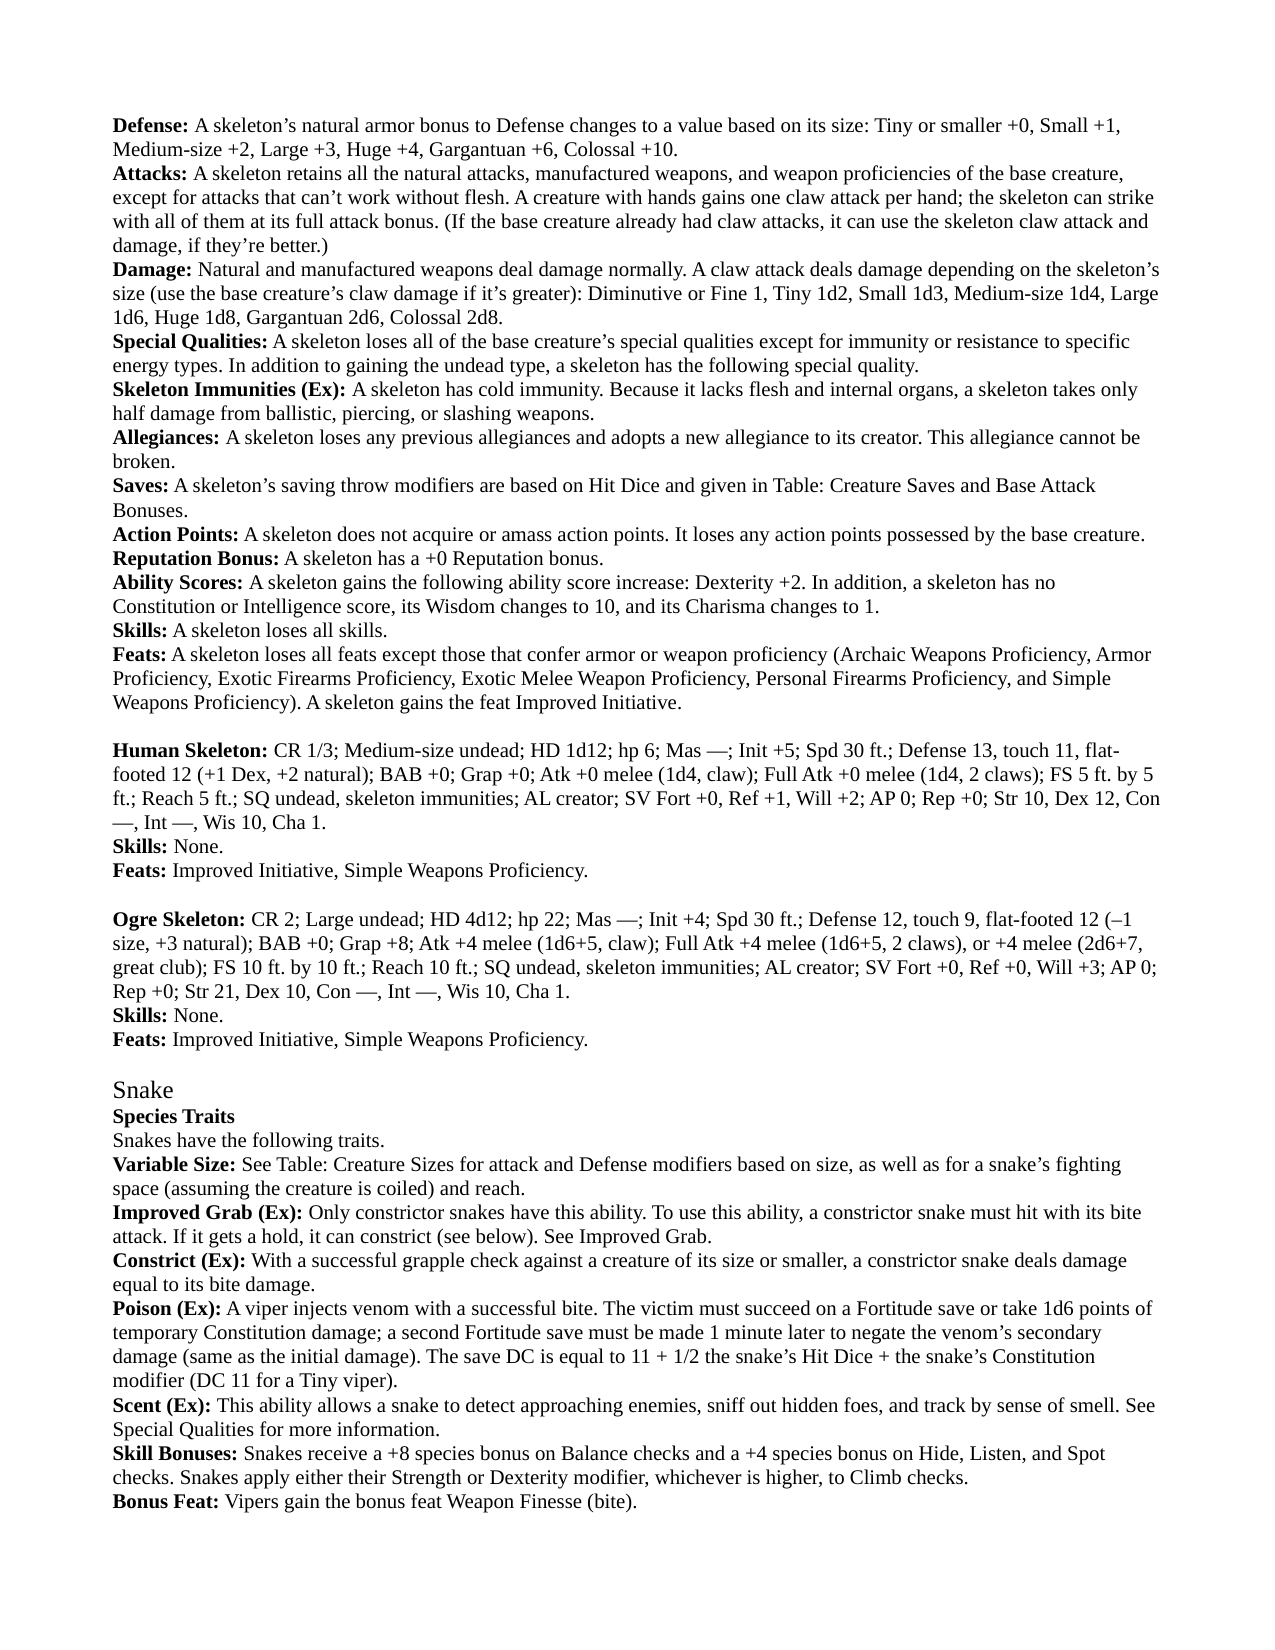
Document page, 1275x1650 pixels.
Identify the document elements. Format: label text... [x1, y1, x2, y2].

text Bonus Feat: Vipers gain the bonus feat Weapon Finesse (bite). [112, 1489, 1162, 1513]
text Feats: Improved Initiative, Simple Weapons Proficiency. [112, 1027, 1162, 1051]
text Species Traits [112, 1104, 1162, 1128]
text Skills: None. [112, 1003, 1162, 1027]
text Saves: A skeleton’s saving throw modifiers are based on Hit Dice and given in Table: Creature Saves and Base Attack Bonuses. [112, 473, 1162, 522]
text Human Skeleton: CR 1/3; Medium-size undead; HD 1d12; hp 6; Mas —; Init +5; Spd 30 ft.; Defense 13, touch 11, flat-footed 12 (+1 Dex, +2 natural); BAB +0; Grap +0; Atk +0 melee (1d4, claw); Full Atk +0 melee (1d4, 2 claws); FS 5 ft. by 5 ft.; Reach 5 ft.; SQ undead, skeleton immunities; AL creator; SV Fort +0, Ref +1, Will +2; AP 0; Rep +0; Str 10, Dex 12, Con —, Int —, Wis 10, Cha 1. [112, 738, 1162, 834]
text Skills: A skeleton loses all skills. [112, 618, 1162, 642]
text Reputation Bonus: A skeleton has a +0 Reputation bonus. [112, 546, 1162, 570]
text Constrict (Ex): With a successful grapple check against a creature of its size or smaller, a constrictor snake deals damage equal to its bite damage. [112, 1248, 1162, 1296]
text Feats: Improved Initiative, Simple Weapons Proficiency. [112, 858, 1162, 882]
text Skills: None. [112, 834, 1162, 858]
text Ability Scores: A skeleton gains the following ability score increase: Dexterity +2. In addition, a skeleton has no Constitution or Intelligence score, its Wisdom changes to 10, and its Charisma changes to 1. [112, 570, 1162, 618]
text Ogre Skeleton: CR 2; Large undead; HD 4d12; hp 22; Mas —; Init +4; Spd 30 ft.; Defense 12, touch 9, flat-footed 12 (–1 size, +3 natural); BAB +0; Grap +8; Atk +4 melee (1d6+5, claw); Full Atk +4 melee (1d6+5, 2 claws), or +4 melee (2d6+7, great club); FS 10 ft. by 10 ft.; Reach 10 ft.; SQ undead, skeleton immunities; AL creator; SV Fort +0, Ref +0, Will +3; AP 0; Rep +0; Str 21, Dex 10, Con —, Int —, Wis 10, Cha 1. [112, 907, 1162, 1003]
text Scent (Ex): This ability allows a snake to detect approaching enemies, sniff out hidden foes, and track by sense of smell. See Special Qualities for more information. [112, 1392, 1162, 1441]
text Skill Bonuses: Snakes receive a +8 species bonus on Balance checks and a +4 species bonus on Hide, Listen, and Spot checks. Snakes apply either their Strength or Dexterity modifier, whichever is higher, to Climb checks. [112, 1441, 1162, 1489]
text Variable Size: See Table: Creature Sizes for attack and Defense modifiers based on size, as well as for a snake’s fighting space (assuming the creature is coiled) and reach. [112, 1152, 1162, 1200]
text Skeleton Immunities (Ex): A skeleton has cold immunity. Because it lacks flesh and internal organs, a skeleton takes only half damage from ballistic, piercing, or slashing weapons. [112, 377, 1162, 425]
text Defense: A skeleton’s natural armor bonus to Defense changes to a value based on its size: Tiny or smaller +0, Small +1, Medium-size +2, Large +3, Huge +4, Gargantuan +6, Colossal +10. [112, 112, 1162, 161]
text Feats: A skeleton loses all feats except those that confer armor or weapon proficiency (Archaic Weapons Proficiency, Armor Proficiency, Exotic Firearms Proficiency, Exotic Melee Weapon Proficiency, Personal Firearms Proficiency, and Simple Weapons Proficiency). A skeleton gains the feat Improved Initiative. [112, 642, 1162, 714]
text Snakes have the following traits. [112, 1128, 1162, 1152]
text Poison (Ex): A viper injects venom with a successful bite. The victim must succeed on a Fortitude save or take 1d6 points of temporary Constitution damage; a second Fortitude save must be made 1 minute later to negate the venom’s secondary damage (same as the initial damage). The save DC is equal to 11 + 1/2 the snake’s Hit Dice + the snake’s Constitution modifier (DC 11 for a Tiny viper). [112, 1296, 1162, 1392]
text Improved Grab (Ex): Only constrictor snakes have this ability. To use this ability, a constrictor snake must hit with its bite attack. If it gets a hold, it can constrict (see below). See Improved Grab. [112, 1200, 1162, 1248]
text Allegiances: A skeleton loses any previous allegiances and adopts a new allegiance to its creator. This allegiance can­not be broken. [112, 425, 1162, 473]
text Attacks: A skeleton retains all the natural attacks, manufactured weapons, and weapon proficiencies of the base creature, except for attacks that can’t work without flesh. A creature with hands gains one claw attack per hand; the skeleton can strike with all of them at its full attack bonus. (If the base creature already had claw attacks, it can use the skeleton claw attack and damage, if they’re better.) [112, 161, 1162, 257]
text Damage: Natural and manufactured weapons deal damage normally. A claw attack deals damage depending on the skeleton’s size (use the base creature’s claw damage if it’s greater): Diminutive or Fine 1, Tiny 1d2, Small 1d3, Medium-size 1d4, Large 1d6, Huge 1d8, Gargantuan 2d6, Colossal 2d8. [112, 257, 1162, 329]
subtitle Snake [112, 1075, 1162, 1104]
text Special Qualities: A skeleton loses all of the base creature’s special qualities except for immunity or resistance to specific energy types. In addition to gaining the undead type, a skeleton has the following special quality. [112, 329, 1162, 377]
text Action Points: A skeleton does not acquire or amass action points. It loses any action points possessed by the base creature. [112, 522, 1162, 546]
